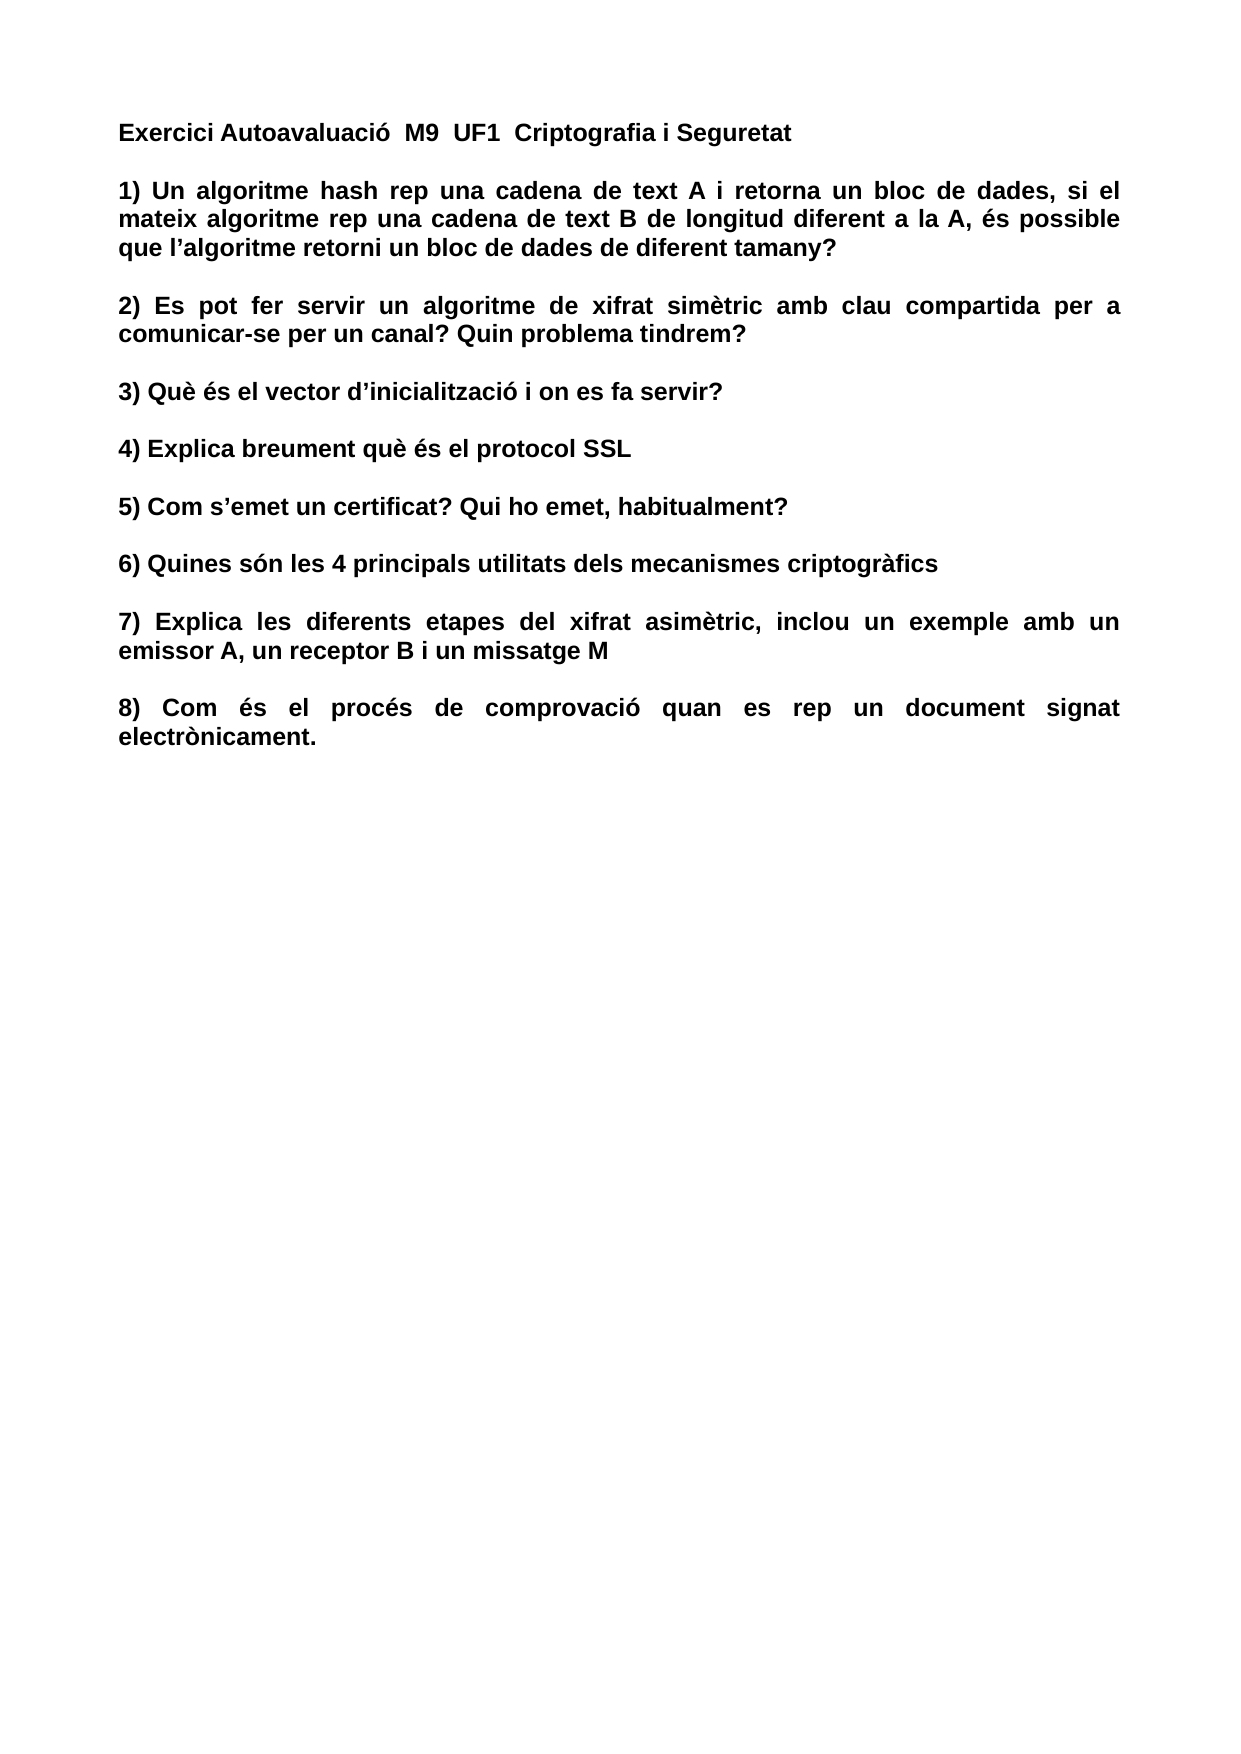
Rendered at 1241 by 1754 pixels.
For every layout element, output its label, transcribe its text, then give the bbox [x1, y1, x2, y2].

text 5) Com s’emet un certificat? Qui ho emet, habitualment? [118, 492, 1122, 521]
text 2) Es pot fer servir un algoritme de xifrat simètric amb clau compartida per a comunicar-se per un canal? Quin problema tindrem? [118, 291, 1122, 348]
text Exercici Autoavaluació M9 UF1 Criptografia i Seguretat [118, 118, 1122, 147]
text 3) Què és el vector d’inicialització i on es fa servir? [118, 377, 1122, 406]
text 1) Un algoritme hash rep una cadena de text A i retorna un bloc de dades, si el mateix algoritme rep una cadena de text B de longitud diferent a la A, és possible que l’algoritme retorni un bloc de dades de diferent tamany? [118, 176, 1122, 262]
text 8) Com és el procés de comprovació quan es rep un document signat electrònicament. [118, 693, 1122, 751]
text 6) Quines són les 4 principals utilitats dels mecanismes criptogràfics [118, 549, 1122, 578]
text 7) Explica les diferents etapes del xifrat asimètric, inclou un exemple amb un emissor A, un receptor B i un missatge M [118, 607, 1122, 664]
text 4) Explica breument què és el protocol SSL [118, 434, 1122, 463]
